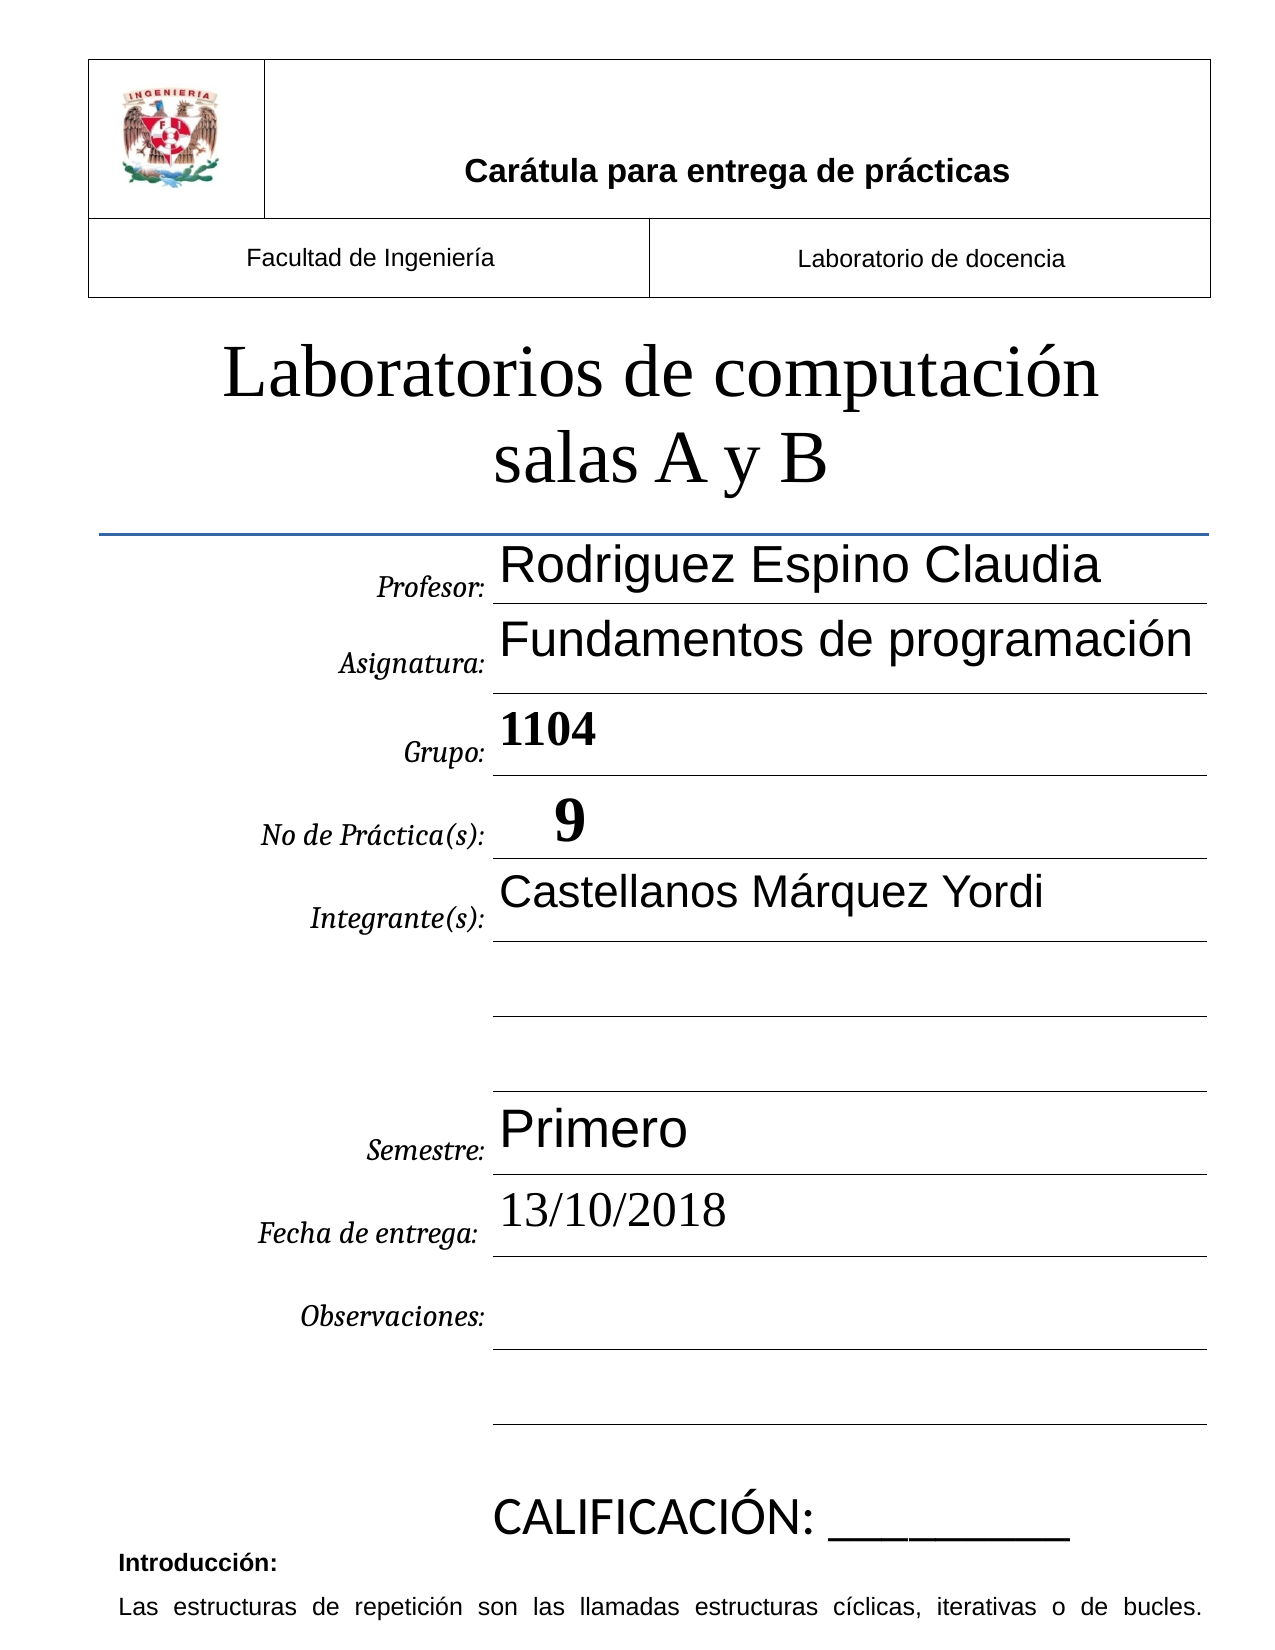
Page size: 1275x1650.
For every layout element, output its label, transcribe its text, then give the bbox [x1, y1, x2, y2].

table_cell Fundamentos de programación [493, 604, 1207, 692]
table_cell Fecha de entrega: [118, 1174, 493, 1256]
table_cell [493, 1017, 1207, 1091]
table_cell [118, 1016, 493, 1091]
table_cell [493, 942, 1207, 1016]
table_cell Facultad de Ingeniería [89, 219, 649, 297]
table_cell Primero [493, 1092, 1207, 1174]
text Laboratorios de computación [118, 326, 1205, 413]
table_cell 9 [493, 776, 1207, 858]
text Las estructuras de repetición son las llamadas estructuras cíclicas, iterativas o de bucles. [118, 1591, 1205, 1620]
text CALIFICACIÓN: _________ [118, 1482, 1205, 1548]
table_cell Asignatura: [118, 603, 493, 692]
table_cell [493, 1350, 1207, 1424]
table_cell 1104 [493, 694, 1207, 775]
table_cell Semestre: [118, 1091, 493, 1174]
table_cell Integrante(s): [118, 858, 493, 941]
table_cell No de Práctica(s): Primer [118, 775, 493, 858]
table_header Rodriguez Espino Claudia [493, 536, 1207, 603]
text salas A y B [118, 413, 1205, 499]
table_cell Castellanos Márquez Yordi [493, 859, 1207, 941]
table_header Carátula para entrega de prácticas [265, 60, 1210, 217]
table_header Profesor: [118, 536, 493, 603]
table_cell [118, 1349, 493, 1424]
table_cell [493, 1257, 1207, 1349]
text Introducción: [118, 1548, 1205, 1577]
table_cell Grupo: [118, 693, 493, 775]
table_header [493, 528, 1207, 533]
table_header [89, 60, 264, 217]
table_header [118, 528, 493, 533]
table_cell [118, 941, 493, 1016]
table_cell Observaciones: [118, 1256, 493, 1349]
table_cell Laboratorio de docencia [650, 219, 1210, 297]
table_cell 13/10/2018 [493, 1175, 1207, 1256]
